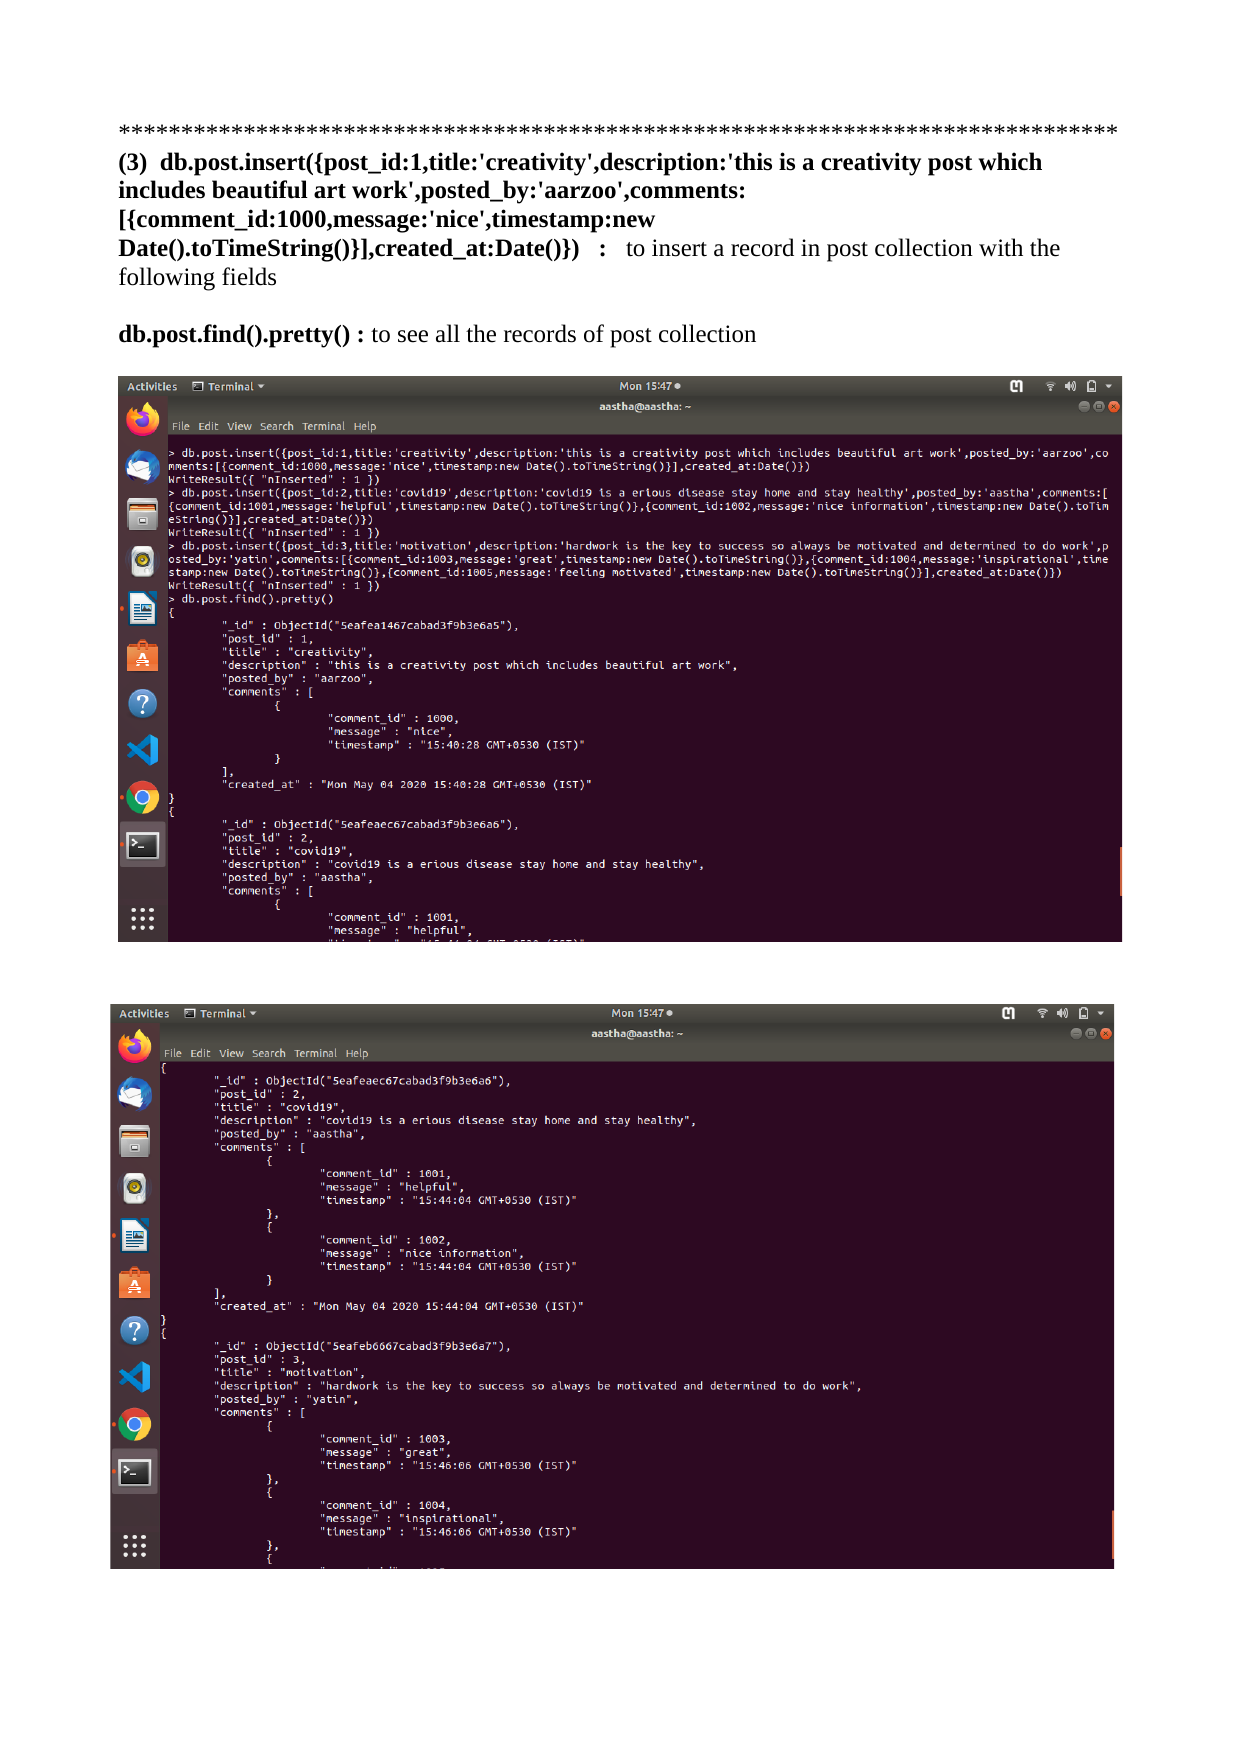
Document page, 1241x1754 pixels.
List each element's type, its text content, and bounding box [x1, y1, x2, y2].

text (3) db.post.insert({post_id:1,title:'creativity',description:'this is a creativity post which includes beautiful art work',posted_by:'aarzoo',comments:[{comment_id:1000,message:'nice',timestamp:new Date().toTimeString()}],created_at:Date()}) : to insert a record in post collection with the following fields [118, 147, 1122, 291]
picture [118, 376, 1123, 942]
text ******************************************************************************** [118, 118, 1122, 147]
picture [110, 1004, 1115, 1569]
text db.post.find().pretty() : to see all the records of post collection [118, 319, 1122, 348]
